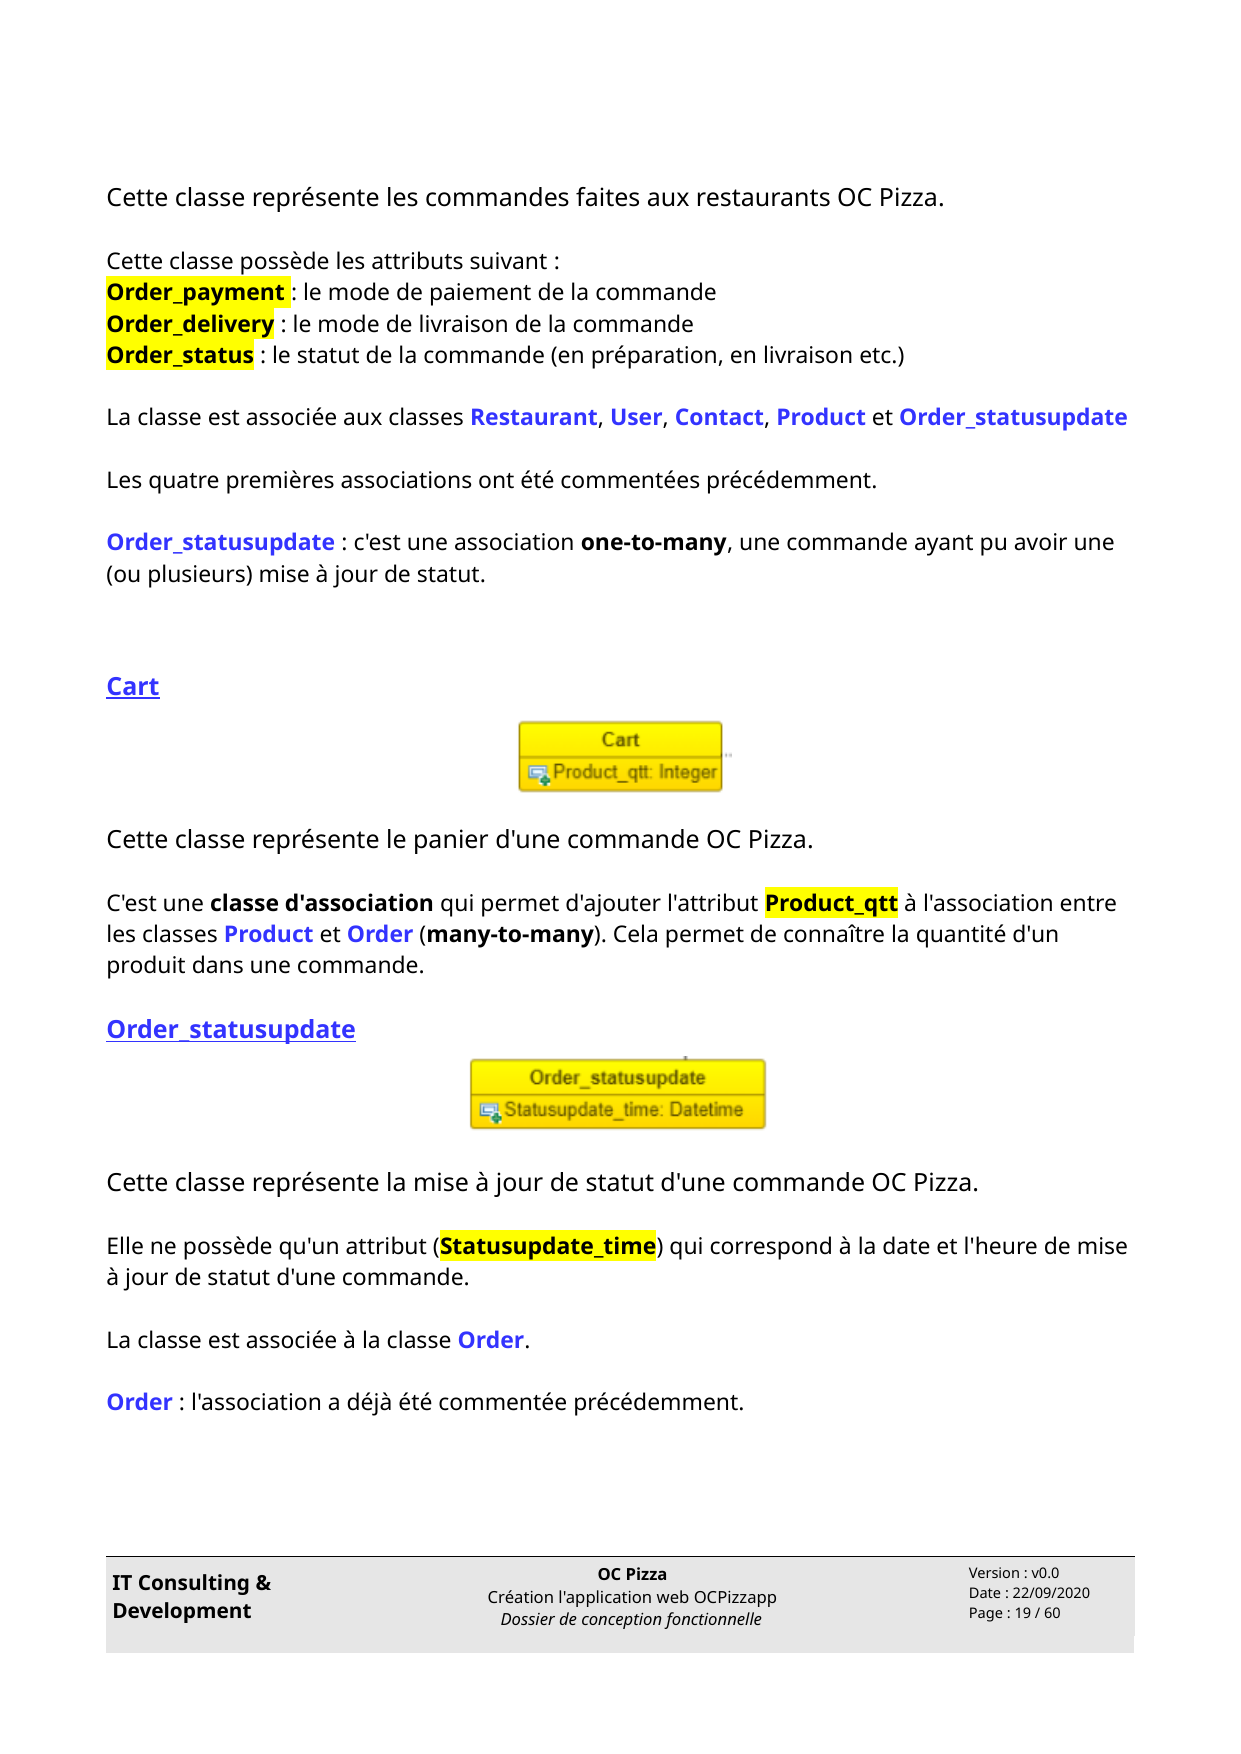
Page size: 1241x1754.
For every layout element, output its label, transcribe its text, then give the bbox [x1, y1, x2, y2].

text Order_statusupdate [106, 1012, 1134, 1046]
picture [469, 1056, 771, 1137]
text Cart [106, 668, 1134, 702]
text La classe est associée aux classes Restaurant, User, Contact, Product et Order_statusupdate [106, 401, 1134, 433]
picture [508, 719, 732, 802]
text Cette classe représente le panier d'une commande OC Pizza. [106, 821, 1134, 855]
text Order_delivery : le mode de livraison de la commande [106, 308, 1134, 339]
text Cette classe représente les commandes faites aux restaurants OC Pizza. [106, 180, 1134, 214]
text La classe est associée à la classe Order. [106, 1324, 1134, 1355]
text Les quatre premières associations ont été commentées précédemment. [106, 464, 1134, 495]
text Order_payment : le mode de paiement de la commande [106, 276, 1134, 308]
text Order : l'association a déjà été commentée précédemment. [106, 1386, 1134, 1418]
text Cette classe représente la mise à jour de statut d'une commande OC Pizza. [106, 1165, 1134, 1199]
text Elle ne possède qu'un attribut (Statusupdate_time) qui correspond à la date et l'heure de mise à jour de statut d'une commande. [106, 1230, 1134, 1293]
text Order_status : le statut de la commande (en préparation, en livraison etc.) [106, 339, 1134, 370]
text Cette classe possède les attributs suivant : [106, 245, 1134, 276]
text C'est une classe d'association qui permet d'ajouter l'attribut Product_qtt à l'association entre les classes Product et Order (many-to-many). Cela permet de connaître la quantité d'un produit dans une commande. [106, 887, 1134, 980]
text Order_statusupdate : c'est une association one-to-many, une commande ayant pu avoir une (ou plusieurs) mise à jour de statut. [106, 526, 1134, 589]
